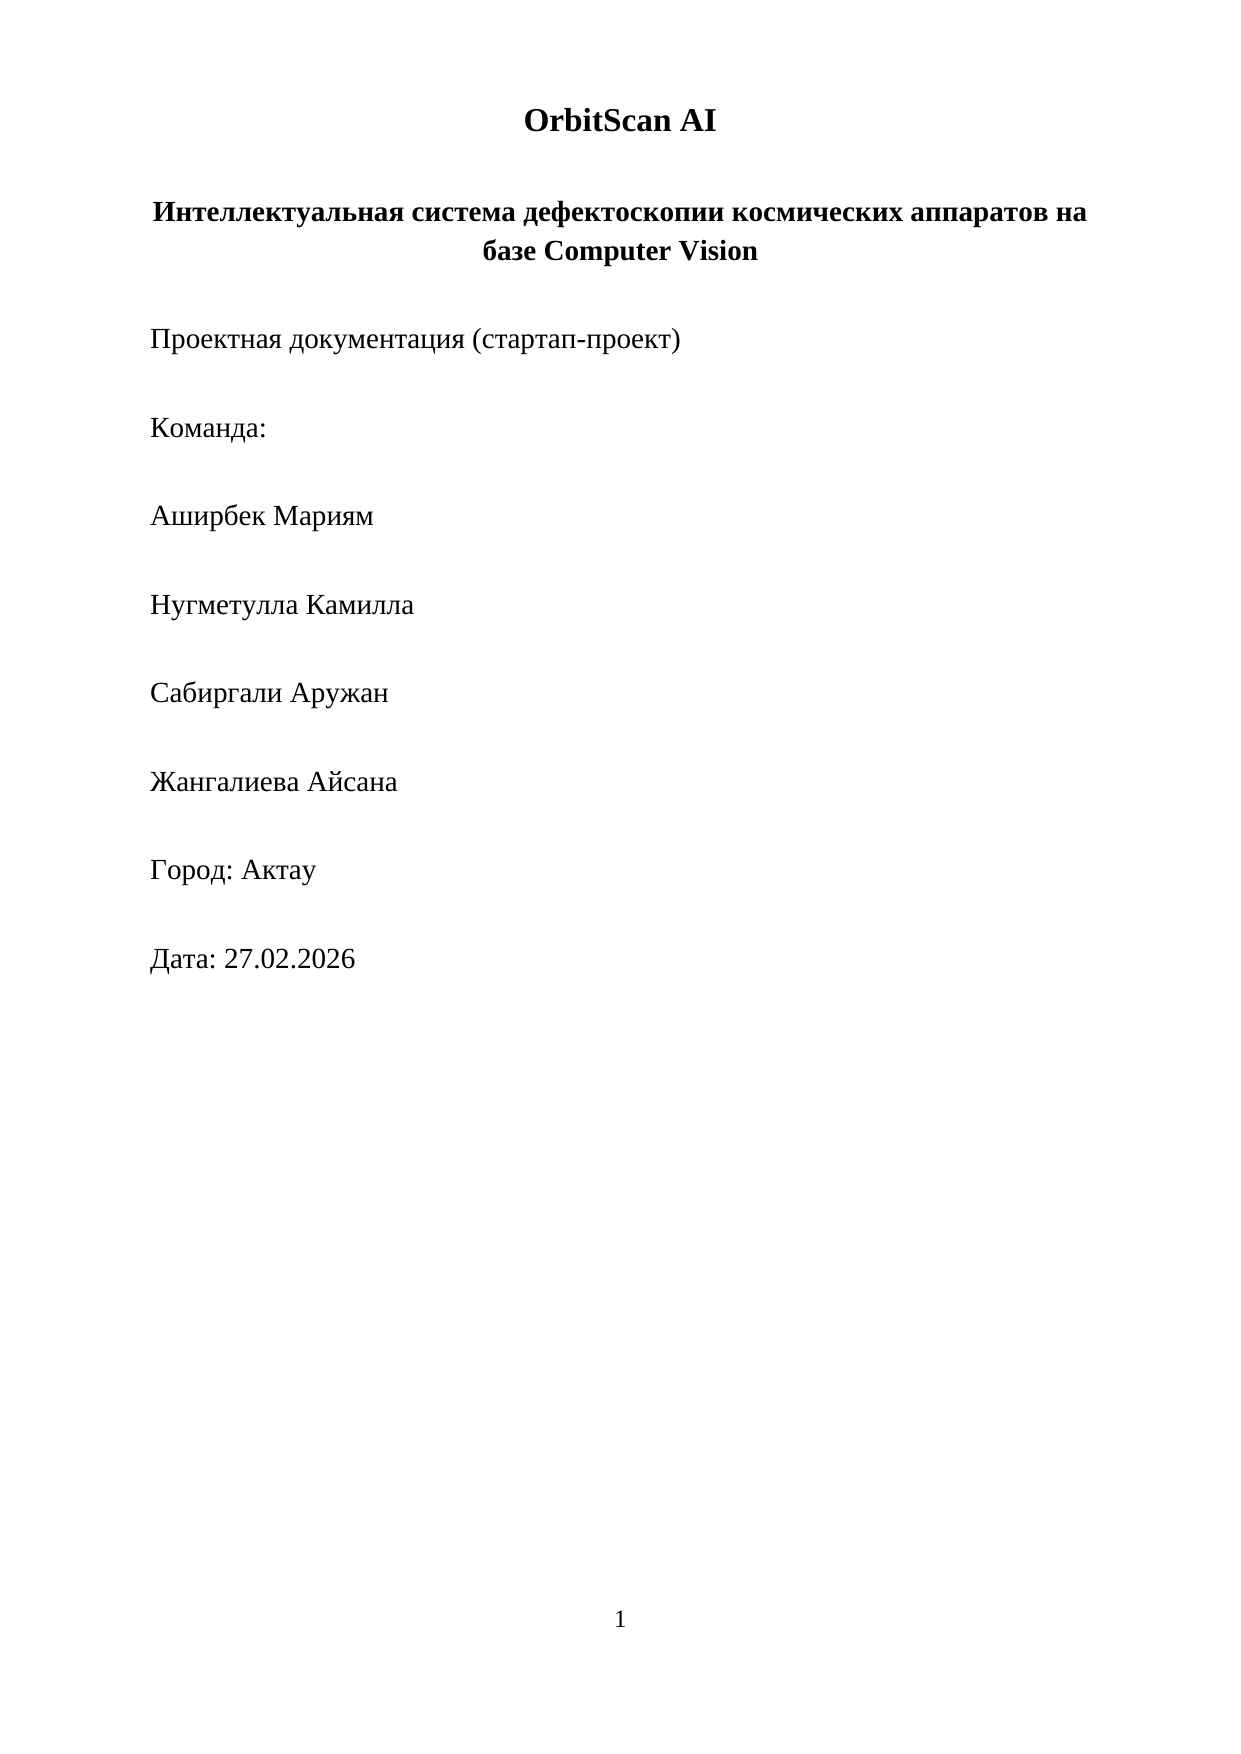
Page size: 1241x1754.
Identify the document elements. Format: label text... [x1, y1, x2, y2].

text Город: Актау [150, 852, 1090, 886]
text Аширбек Мариям [150, 498, 1090, 532]
text Сабиргали Аружан [150, 675, 1090, 709]
text Интеллектуальная система дефектоскопии космических аппаратов на базе Computer Vision [150, 194, 1090, 266]
text Команда: [150, 410, 1090, 443]
text Жангалиева Айсана [150, 764, 1090, 797]
text Дата: 27.02.2026 [150, 941, 1090, 974]
text Нугметулла Камилла [150, 587, 1090, 620]
text OrbitScan AI [150, 100, 1090, 138]
text Проектная документация (стартап‑проект) [150, 321, 1090, 355]
